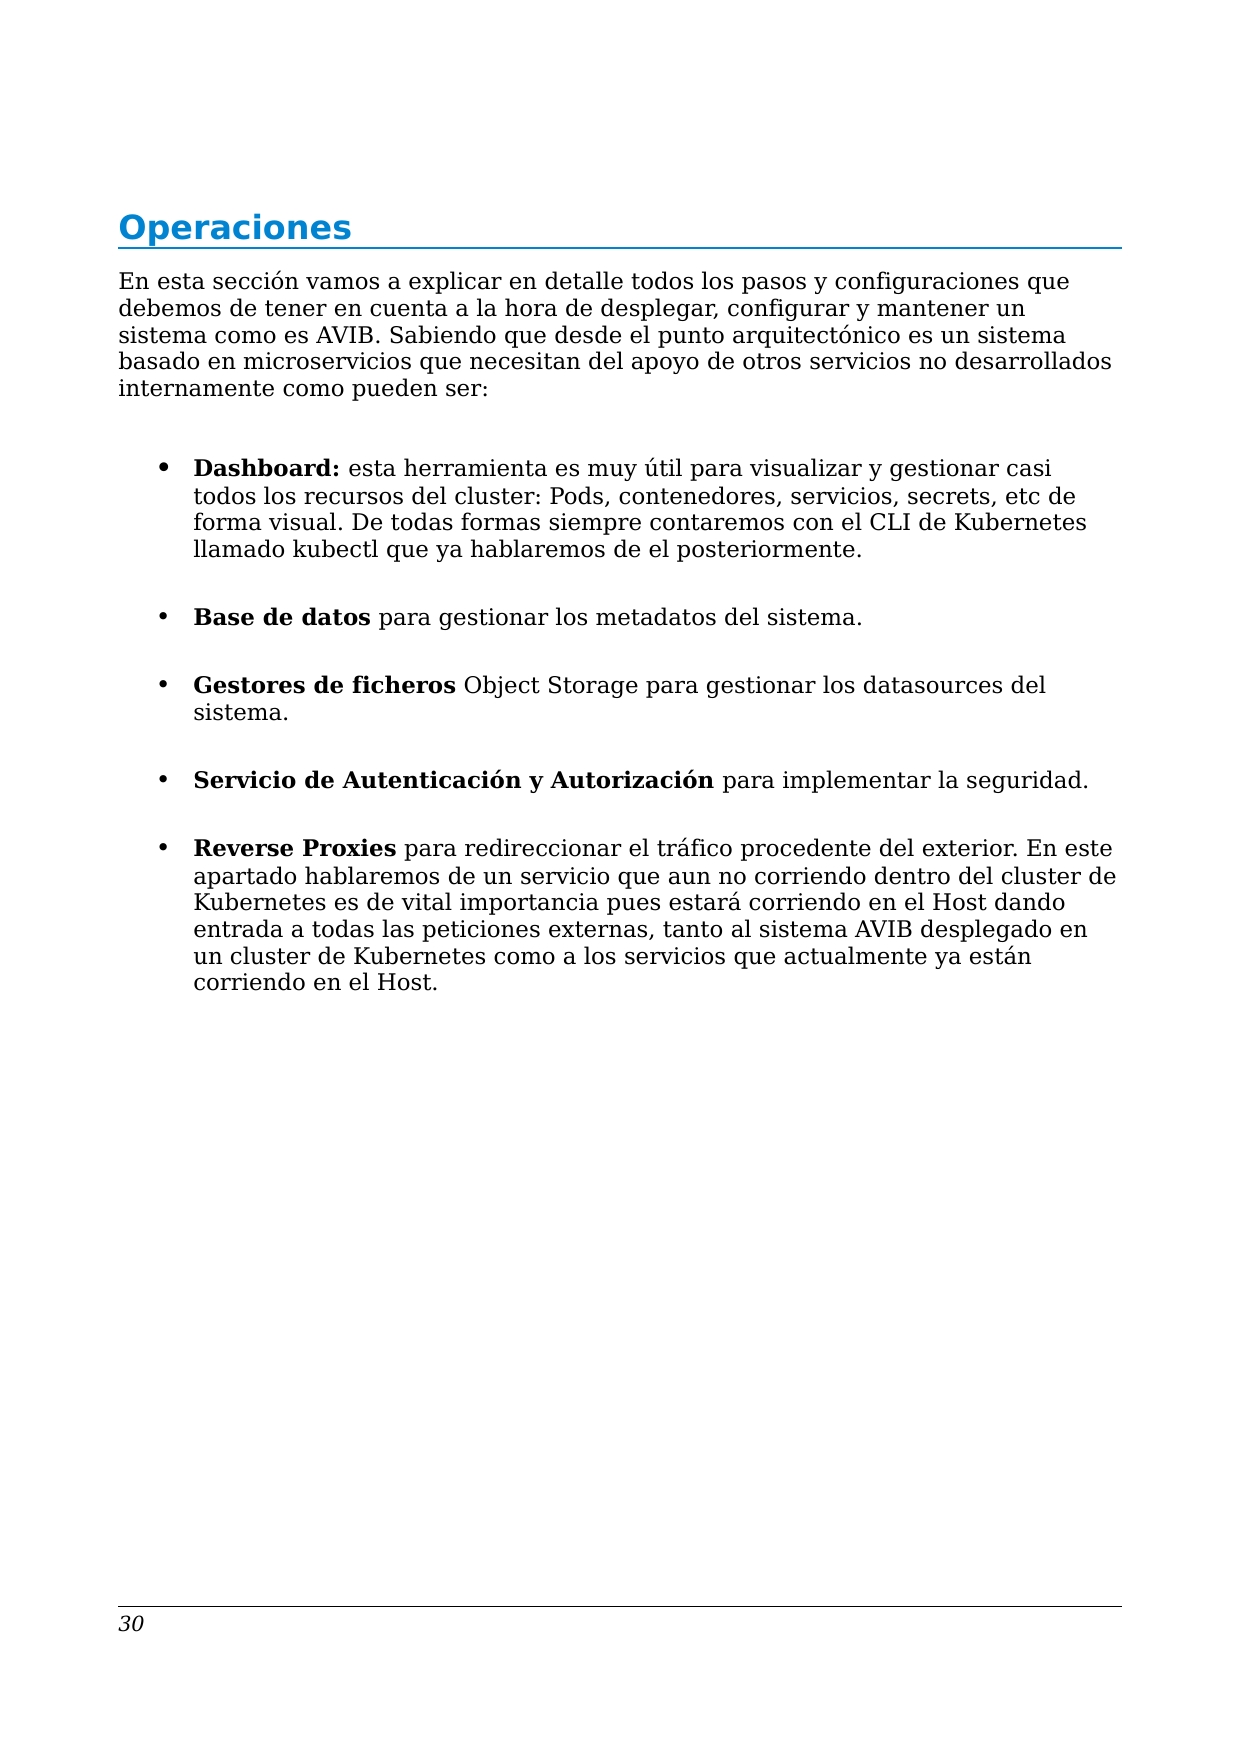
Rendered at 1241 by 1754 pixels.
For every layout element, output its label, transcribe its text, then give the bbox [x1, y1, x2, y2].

list Base de datos para gestionar los metadatos del sistema. [156, 602, 1122, 658]
list Reverse Proxies para redireccionar el tráfico procedente del exterior. En este apartado hablaremos de un servicio que aun no corriendo dentro del cluster de Kubernetes es de vital importancia pues estará corriendo en el Host dando entrada a todas las peticiones externas, tanto al sistema AVIB desplegado en un cluster de Kubernetes como a los servicios que actualmente ya están corriendo en el Host. [156, 834, 1122, 996]
subtitle Operaciones [118, 209, 1122, 247]
list Gestores de ficheros Object Storage para gestionar los datasources del sistema. [156, 670, 1122, 753]
list Servicio de Autenticación y Autorización para implementar la seguridad. [156, 765, 1122, 821]
text En esta sección vamos a explicar en detalle todos los pasos y configuraciones que debemos de tener en cuenta a la hora de desplegar, configurar y mantener un sistema como es AVIB. Sabiendo que desde el punto arquitectónico es un sistema basado en microservicios que necesitan del apoyo de otros servicios no desarrollados internamente como pueden ser: [118, 268, 1122, 402]
list Dashboard: esta herramienta es muy útil para visualizar y gestionar casi todos los recursos del cluster: Pods, contenedores, servicios, secrets, etc de forma visual. De todas formas siempre contaremos con el CLI de Kubernetes llamado kubectl que ya hablaremos de el posteriormente. [156, 453, 1122, 589]
